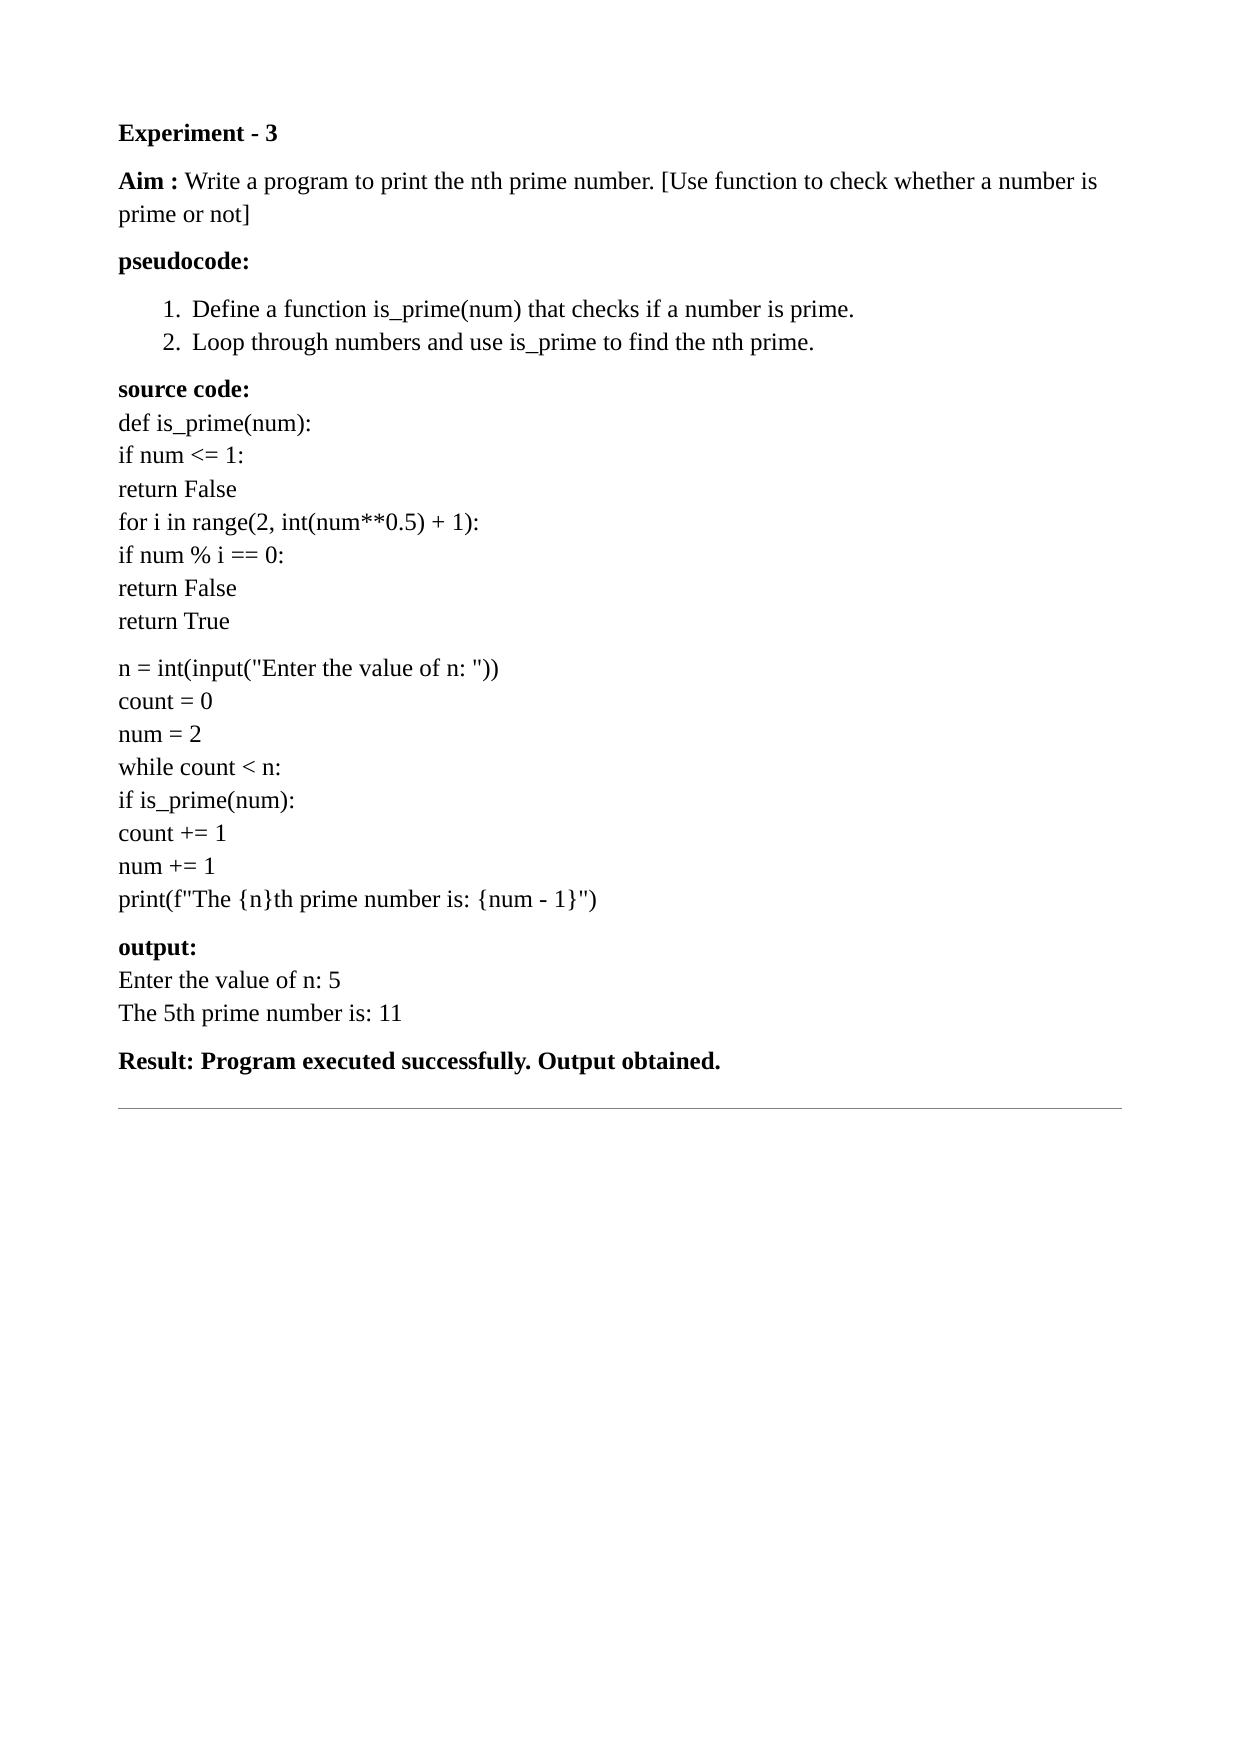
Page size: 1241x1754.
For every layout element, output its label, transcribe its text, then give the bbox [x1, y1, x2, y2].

text pseudocode: [118, 246, 1122, 275]
text source code: def is_prime(num): if num <= 1: return False for i in range(2, int(num**0.5) + 1): if num % i == 0: return False return True [118, 374, 1122, 634]
text output: Enter the value of n: 5 The 5th prime number is: 11 [118, 932, 1122, 1027]
list Loop through numbers and use is_prime to find the nth prime. [162, 327, 1122, 356]
text n = int(input("Enter the value of n: ")) count = 0 num = 2 while count < n: if is_prime(num): count += 1 num += 1 print(f"The {n}th prime number is: {num - 1}") [118, 653, 1122, 913]
text Result: Program executed successfully. Output obtained. [118, 1046, 1122, 1074]
text Aim : Write a program to print the nth prime number. [Use function to check whether a number is prime or not] [118, 166, 1122, 227]
list Define a function is_prime(num) that checks if a number is prime. [162, 294, 1122, 323]
text Experiment - 3 [118, 118, 1122, 147]
